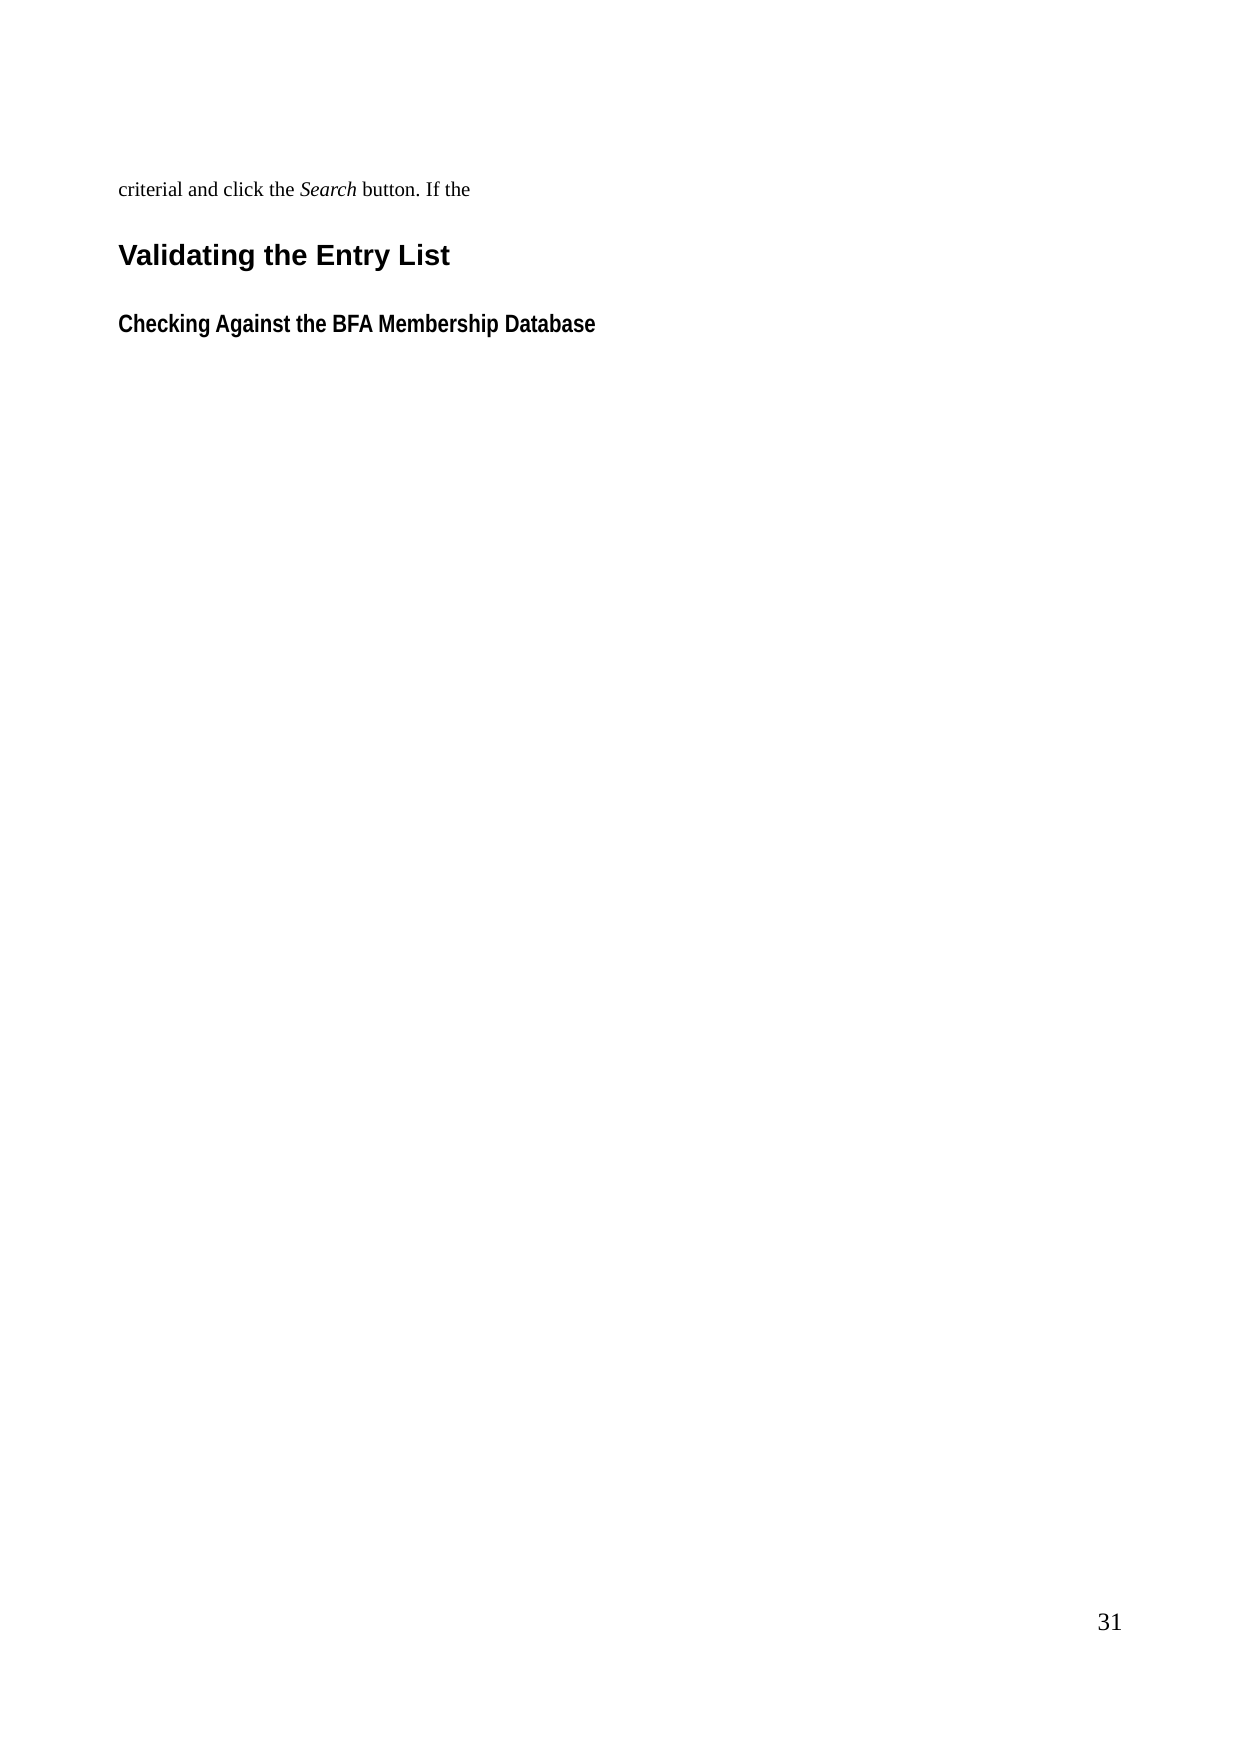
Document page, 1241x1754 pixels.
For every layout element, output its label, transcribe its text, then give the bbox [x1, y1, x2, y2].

subtitle Validating the Entry List [118, 238, 1122, 272]
text criterial and click the Search button. If the [118, 177, 1122, 201]
subtitle Checking Against the BFA Membership Database [118, 309, 1122, 338]
